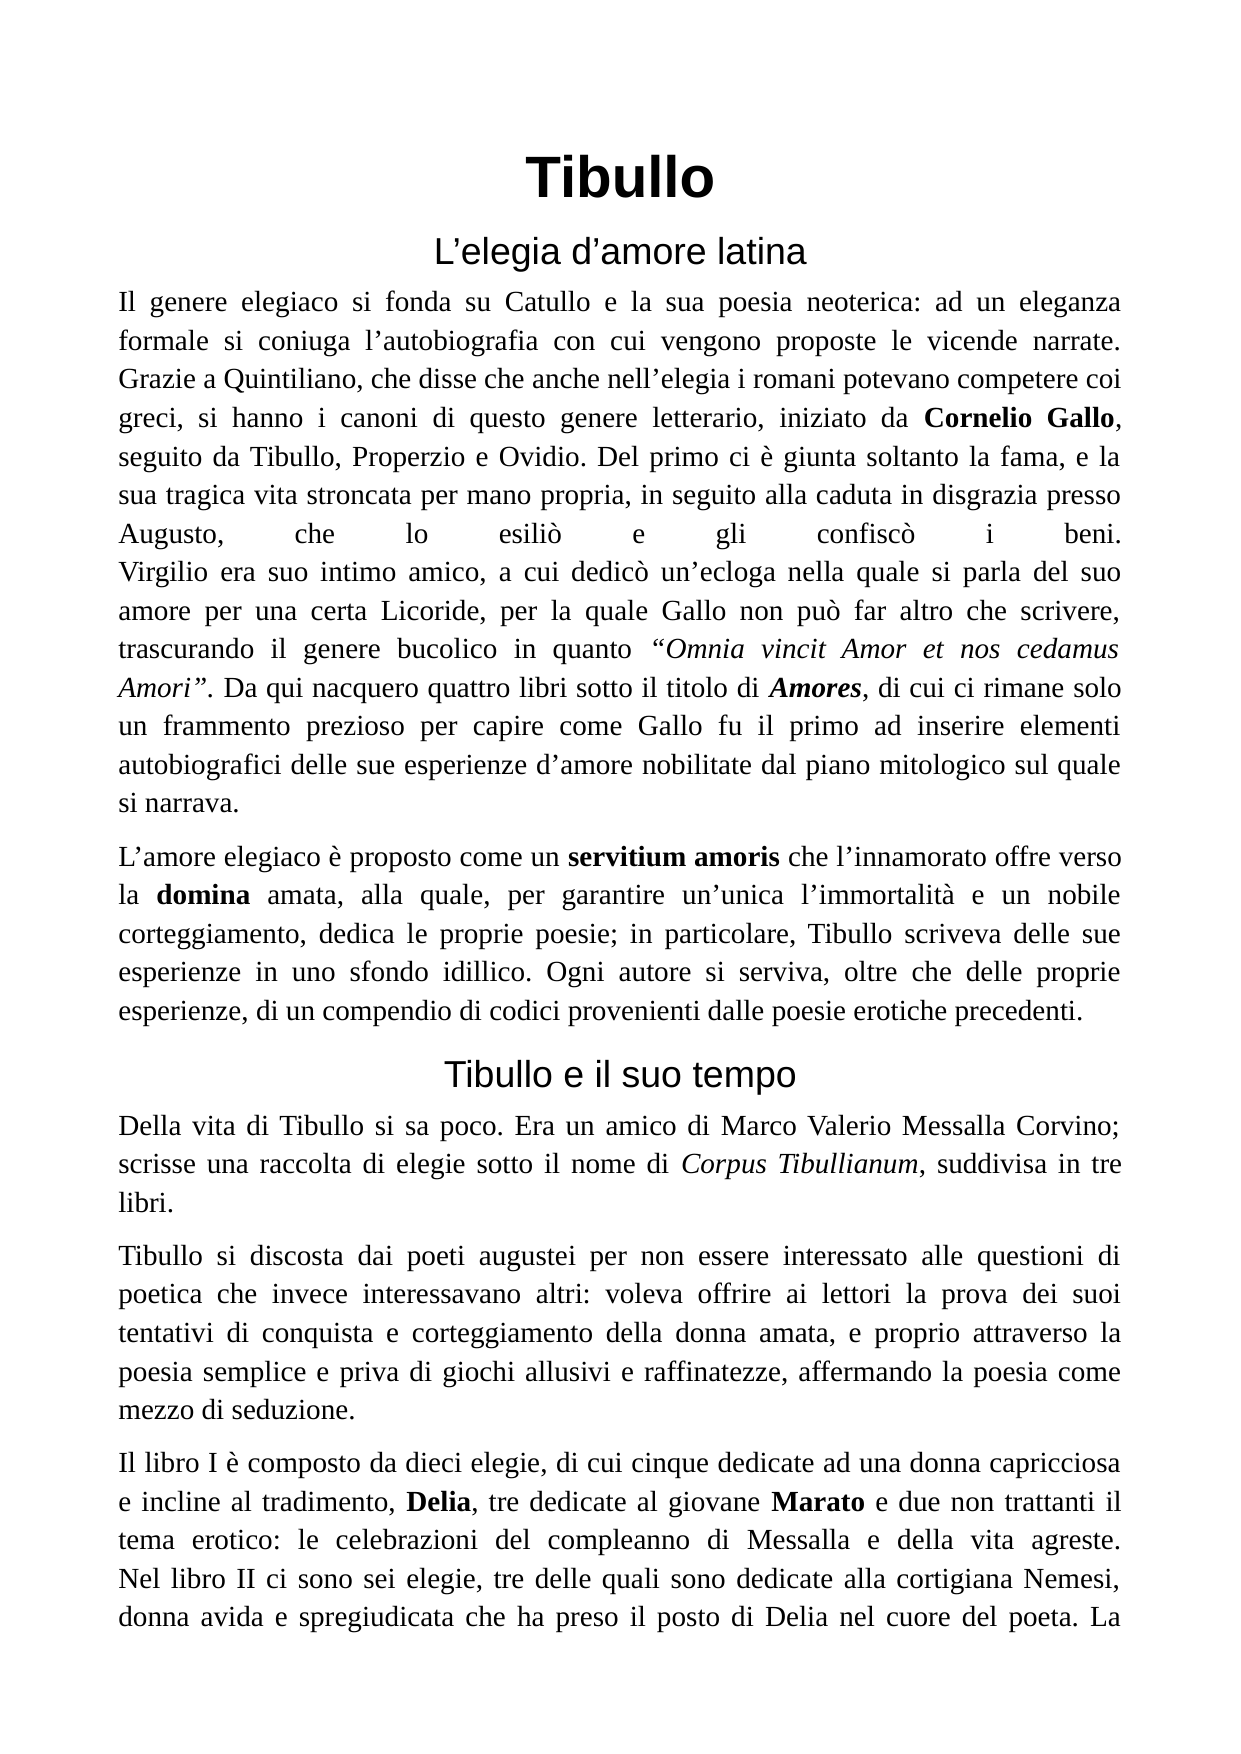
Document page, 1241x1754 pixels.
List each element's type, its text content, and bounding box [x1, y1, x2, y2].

text Il genere elegiaco si fonda su Catullo e la sua poesia neoterica: ad un eleganza formale si coniuga l’autobiografia con cui vengono proposte le vicende narrate. Grazie a Quintiliano, che disse che anche nell’elegia i romani potevano competere coi greci, si hanno i canoni di questo genere letterario, iniziato da Cornelio Gallo, seguito da Tibullo, Properzio e Ovidio. Del primo ci è giunta soltanto la fama, e la sua tragica vita stroncata per mano propria, in seguito alla caduta in disgrazia presso Augusto, che lo esiliò e gli confiscò i beni. Virgilio era suo intimo amico, a cui dedicò un’ecloga nella quale si parla del suo amore per una certa Licoride, per la quale Gallo non può far altro che scrivere, trascurando il genere bucolico in quanto “Omnia vincit Amor et nos cedamus Amori”. Da qui nacquero quattro libri sotto il titolo di Amores, di cui ci rimane solo un frammento prezioso per capire come Gallo fu il primo ad inserire elementi autobiografici delle sue esperienze d’amore nobilitate dal piano mitologico sul quale si narrava. [118, 284, 1122, 819]
subtitle L’elegia d’amore latina [118, 229, 1122, 272]
text L’amore elegiaco è proposto come un servitium amoris che l’innamorato offre verso la domina amata, alla quale, per garantire un’unica l’immortalità e un nobile corteggiamento, dedica le proprie poesie; in particolare, Tibullo scriveva delle sue esperienze in uno sfondo idillico. Ogni autore si serviva, oltre che delle proprie esperienze, di un compendio di codici provenienti dalle poesie erotiche precedenti. [118, 839, 1122, 1026]
text Tibullo si discosta dai poeti augustei per non essere interessato alle questioni di poetica che invece interessavano altri: voleva offrire ai lettori la prova dei suoi tentativi di conquista e corteggiamento della donna amata, e proprio attraverso la poesia semplice e priva di giochi allusivi e raffinatezze, affermando la poesia come mezzo di seduzione. [118, 1238, 1122, 1426]
text Il libro I è composto da dieci elegie, di cui cinque dedicate ad una donna capricciosa e incline al tradimento, Delia, tre dedicate al giovane Marato e due non trattanti il tema erotico: le celebrazioni del compleanno di Messalla e della vita agreste. Nel libro II ci sono sei elegie, tre delle quali sono dedicate alla cortigiana Nemesi, donna avida e spregiudicata che ha preso il posto di Delia nel cuore del poeta. La [118, 1445, 1122, 1633]
subtitle Tibullo e il suo tempo [118, 1052, 1122, 1095]
title Tibullo [118, 143, 1122, 210]
text Della vita di Tibullo si sa poco. Era un amico di Marco Valerio Messalla Corvino; scrisse una raccolta di elegie sotto il nome di Corpus Tibullianum, suddivisa in tre libri. [118, 1108, 1122, 1218]
